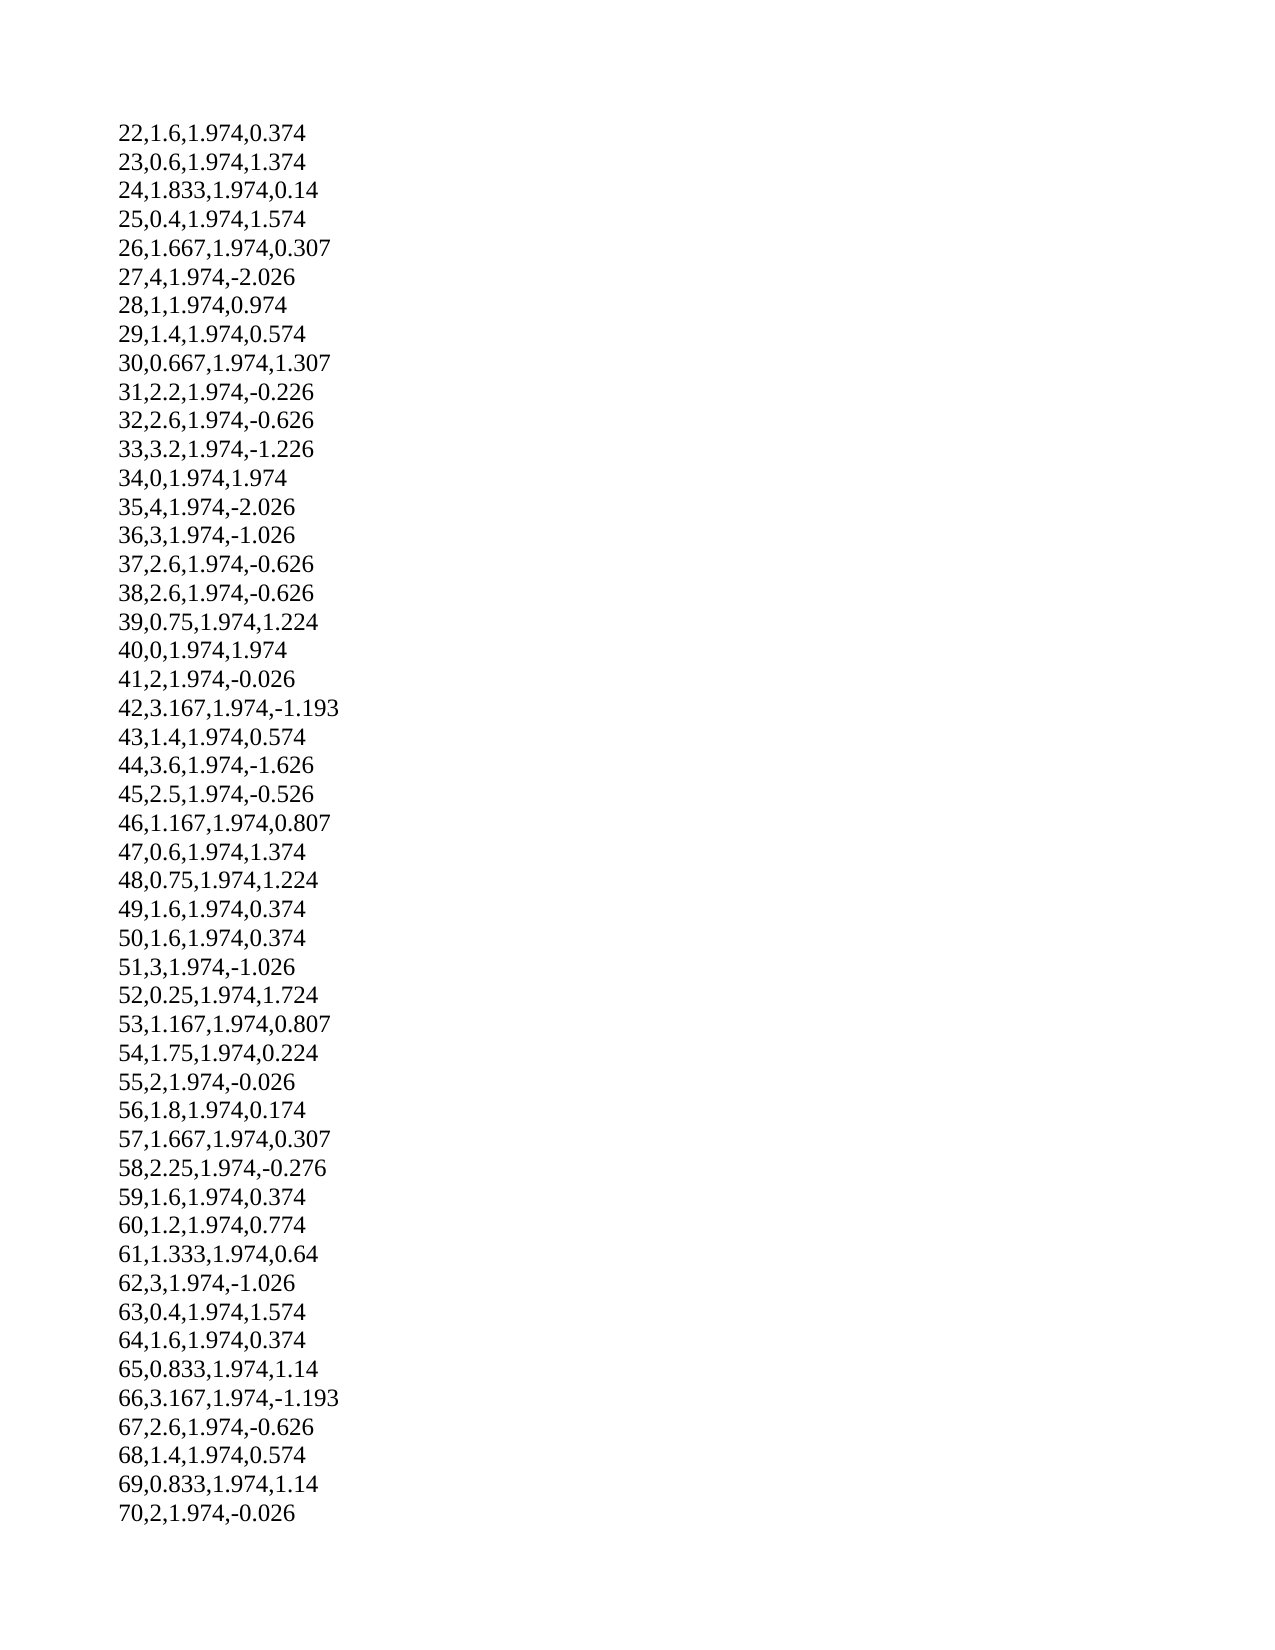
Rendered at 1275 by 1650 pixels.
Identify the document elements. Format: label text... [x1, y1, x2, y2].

text 44,3.6,1.974,-1.626 [118, 751, 1157, 779]
text 50,1.6,1.974,0.374 [118, 923, 1157, 952]
text 41,2,1.974,-0.026 [118, 664, 1157, 693]
text 66,3.167,1.974,-1.193 [118, 1383, 1157, 1412]
text 28,1,1.974,0.974 [118, 291, 1157, 319]
text 57,1.667,1.974,0.307 [118, 1124, 1157, 1153]
text 52,0.25,1.974,1.724 [118, 981, 1157, 1009]
text 47,0.6,1.974,1.374 [118, 837, 1157, 866]
text 45,2.5,1.974,-0.526 [118, 779, 1157, 808]
text 35,4,1.974,-2.026 [118, 492, 1157, 521]
text 37,2.6,1.974,-0.626 [118, 549, 1157, 578]
text 40,0,1.974,1.974 [118, 636, 1157, 664]
text 53,1.167,1.974,0.807 [118, 1009, 1157, 1038]
text 56,1.8,1.974,0.174 [118, 1096, 1157, 1124]
text 29,1.4,1.974,0.574 [118, 319, 1157, 348]
text 26,1.667,1.974,0.307 [118, 233, 1157, 262]
text 32,2.6,1.974,-0.626 [118, 406, 1157, 434]
text 61,1.333,1.974,0.64 [118, 1239, 1157, 1268]
text 46,1.167,1.974,0.807 [118, 808, 1157, 837]
text 62,3,1.974,-1.026 [118, 1268, 1157, 1297]
text 42,3.167,1.974,-1.193 [118, 693, 1157, 722]
text 68,1.4,1.974,0.574 [118, 1441, 1157, 1469]
text 23,0.6,1.974,1.374 [118, 147, 1157, 176]
text 48,0.75,1.974,1.224 [118, 866, 1157, 894]
text 24,1.833,1.974,0.14 [118, 176, 1157, 204]
text 58,2.25,1.974,-0.276 [118, 1153, 1157, 1182]
text 27,4,1.974,-2.026 [118, 262, 1157, 291]
text 65,0.833,1.974,1.14 [118, 1354, 1157, 1383]
text 38,2.6,1.974,-0.626 [118, 578, 1157, 607]
text 55,2,1.974,-0.026 [118, 1067, 1157, 1096]
text 31,2.2,1.974,-0.226 [118, 377, 1157, 406]
text 51,3,1.974,-1.026 [118, 952, 1157, 981]
text 59,1.6,1.974,0.374 [118, 1182, 1157, 1211]
text 33,3.2,1.974,-1.226 [118, 434, 1157, 463]
text 39,0.75,1.974,1.224 [118, 607, 1157, 636]
text 63,0.4,1.974,1.574 [118, 1297, 1157, 1326]
text 36,3,1.974,-1.026 [118, 521, 1157, 549]
text 67,2.6,1.974,-0.626 [118, 1412, 1157, 1441]
text 70,2,1.974,-0.026 [118, 1498, 1157, 1527]
text 25,0.4,1.974,1.574 [118, 204, 1157, 233]
text 49,1.6,1.974,0.374 [118, 894, 1157, 923]
text 34,0,1.974,1.974 [118, 463, 1157, 492]
text 69,0.833,1.974,1.14 [118, 1469, 1157, 1498]
text 43,1.4,1.974,0.574 [118, 722, 1157, 751]
text 64,1.6,1.974,0.374 [118, 1326, 1157, 1354]
text 60,1.2,1.974,0.774 [118, 1211, 1157, 1239]
text 30,0.667,1.974,1.307 [118, 348, 1157, 377]
text 54,1.75,1.974,0.224 [118, 1038, 1157, 1067]
text 22,1.6,1.974,0.374 [118, 118, 1157, 147]
